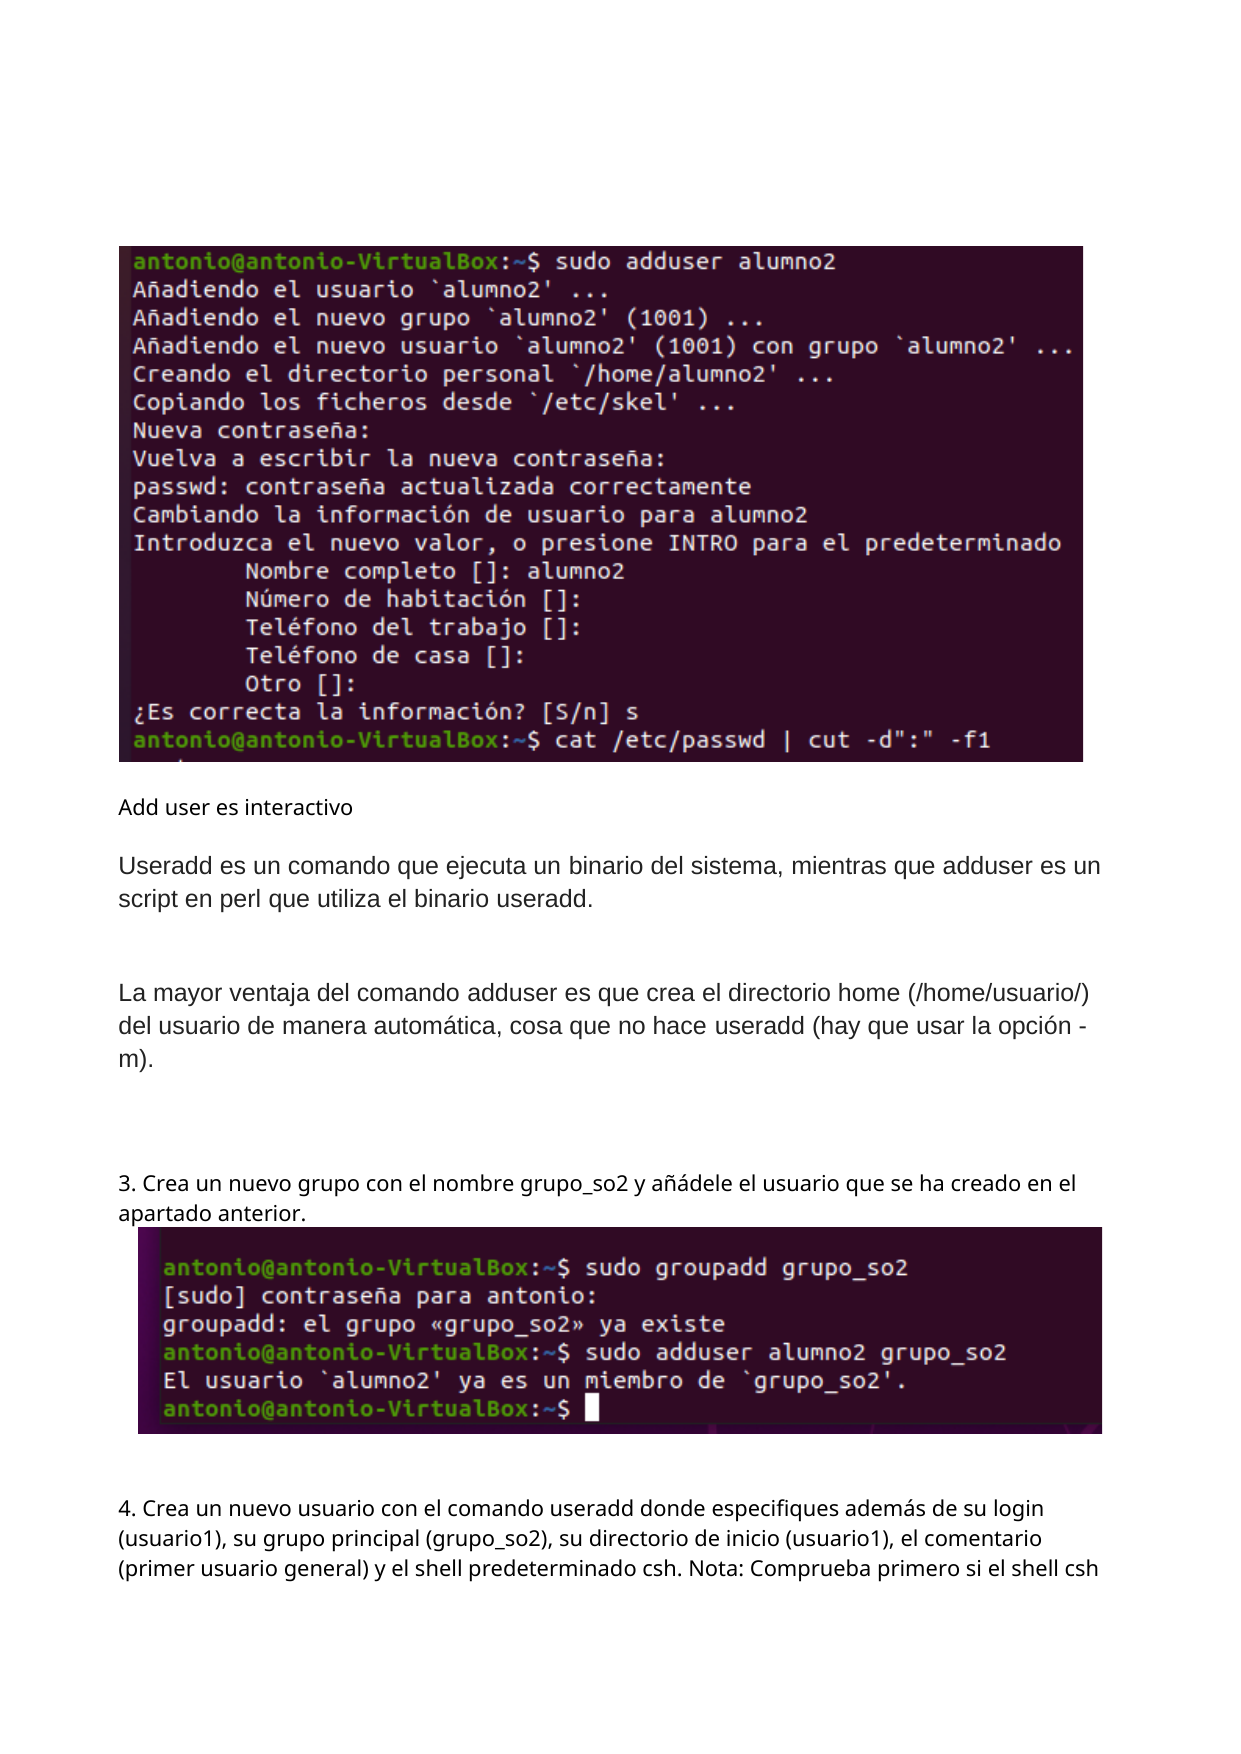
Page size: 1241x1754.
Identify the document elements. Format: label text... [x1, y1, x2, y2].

text La mayor ventaja del comando adduser es que crea el directorio home (/home/usuario/) del usuario de manera automática, cosa que no hace useradd (hay que usar la opción -m). [118, 978, 1122, 1073]
text Add user es interactivo [118, 792, 1122, 821]
picture [119, 246, 1084, 762]
text 4. Crea un nuevo usuario con el comando useradd donde especifiques además de su login (usuario1), su grupo principal (grupo_so2), su directorio de inicio (usuario1), el comentario (primer usuario general) y el shell predeterminado csh. Nota: Comprueba primero si el shell csh [118, 1493, 1122, 1583]
text Useradd es un comando que ejecuta un binario del sistema, mientras que adduser es un script en perl que utiliza el binario useradd. [118, 851, 1122, 913]
text 3. Crea un nuevo grupo con el nombre grupo_so2 y añádele el usuario que se ha creado en el apartado anterior. [118, 1168, 1122, 1227]
picture [138, 1227, 1103, 1434]
